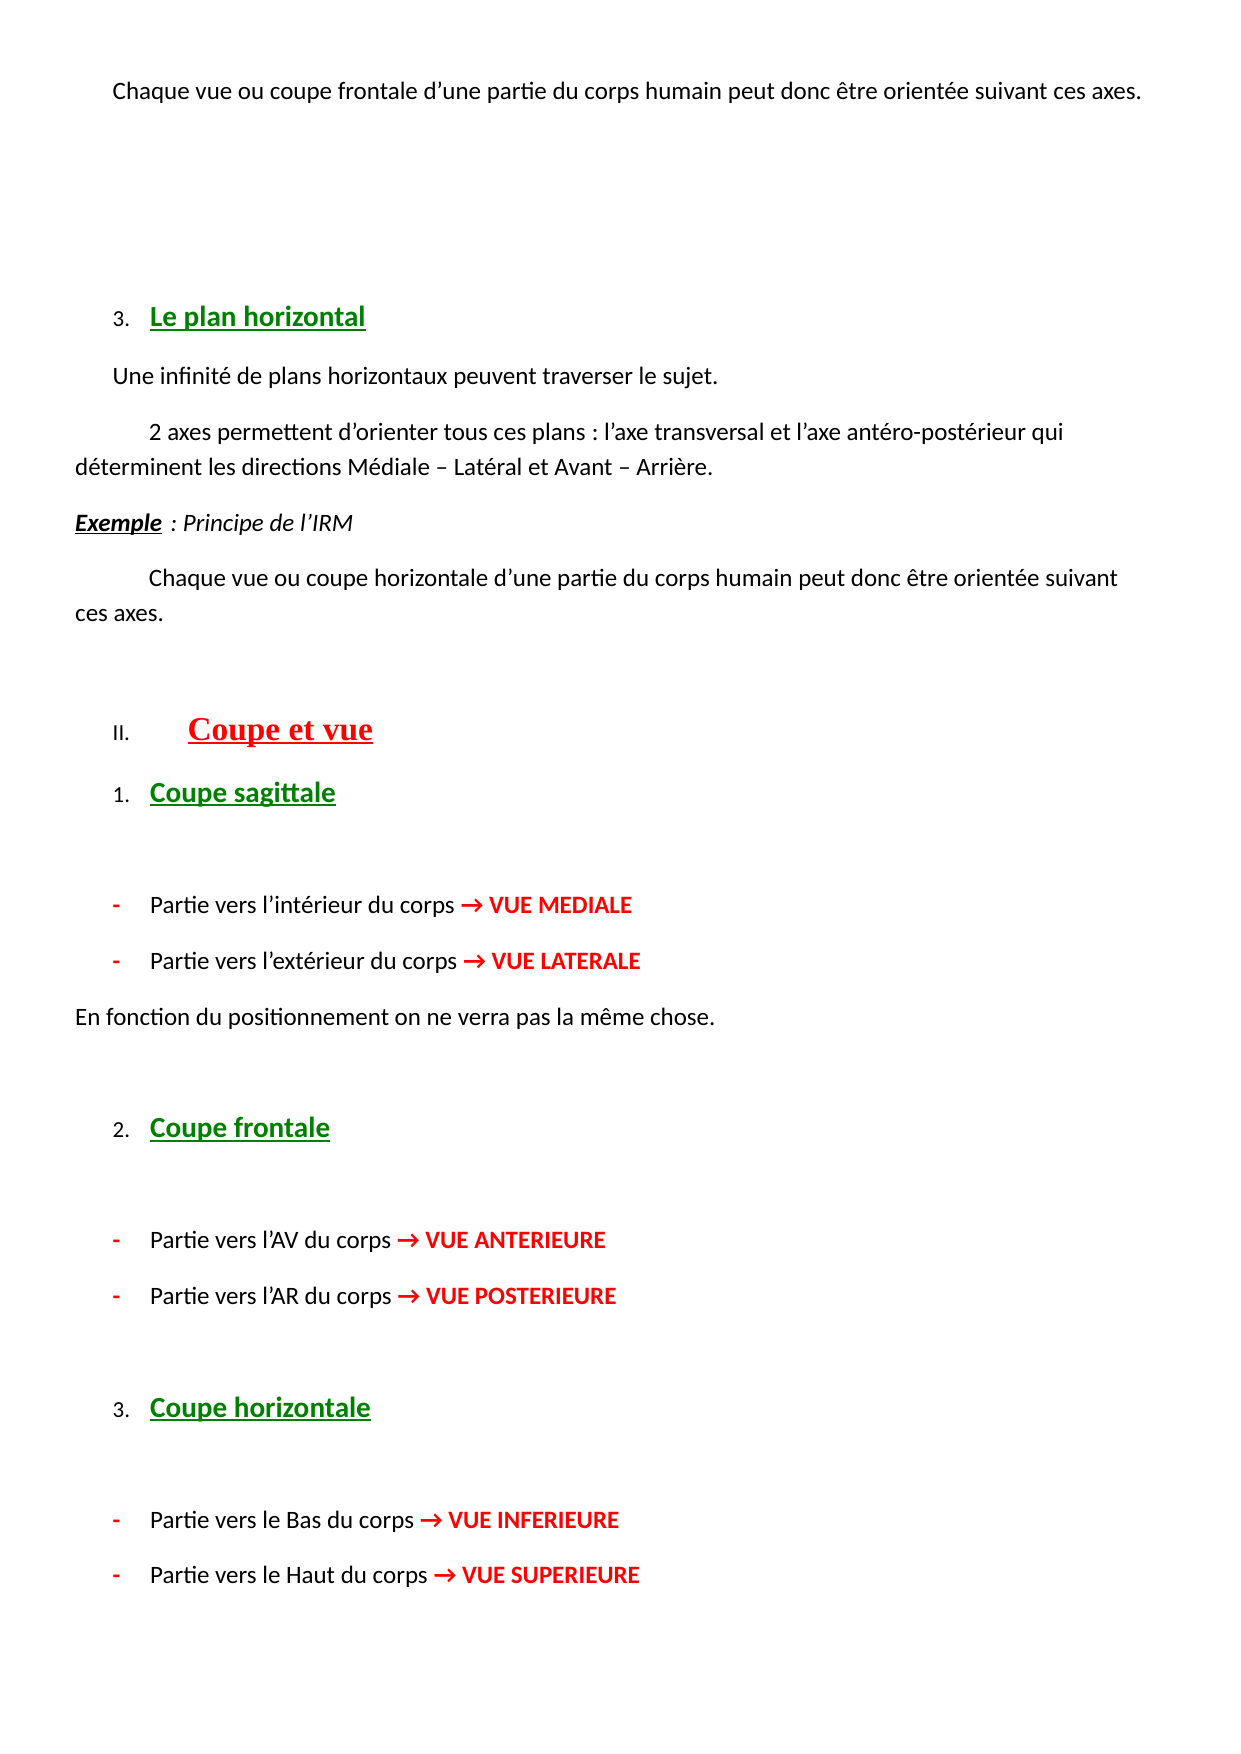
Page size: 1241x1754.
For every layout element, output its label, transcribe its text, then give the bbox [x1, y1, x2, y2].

list Coupe frontale [112, 1109, 1165, 1145]
list Partie vers le Bas du corps → VUE INFERIEURE [112, 1504, 1165, 1534]
list Partie vers l’extérieur du corps → VUE LATERALE [112, 945, 1165, 975]
list Coupe horizontale [112, 1389, 1165, 1424]
text Chaque vue ou coupe horizontale d’une partie du corps humain peut donc être orientée suivant ces axes. [75, 563, 1165, 628]
list Partie vers le Haut du corps → VUE SUPERIEURE [112, 1559, 1165, 1590]
list Coupe sagittale [112, 774, 1165, 810]
list Le plan horizontal [112, 298, 1165, 334]
text Exemple : Principe de l’IRM [75, 507, 1165, 537]
list Partie vers l’AV du corps → VUE ANTERIEURE [112, 1224, 1165, 1255]
text En fonction du positionnement on ne verra pas la même chose. [75, 1001, 1165, 1031]
text 2 axes permettent d’orienter tous ces plans : l’axe transversal et l’axe antéro-postérieur qui déterminent les directions Médiale – Latéral et Avant – Arrière. [75, 416, 1165, 481]
list Partie vers l’intérieur du corps → VUE MEDIALE [112, 889, 1165, 919]
text Une infinité de plans horizontaux peuvent traverser le sujet. [75, 360, 1165, 391]
text Chaque vue ou coupe frontale d’une partie du corps humain peut donc être orientée suivant ces axes. [75, 75, 1165, 106]
list Coupe et vue [112, 709, 1165, 748]
list Partie vers l’AR du corps → VUE POSTERIEURE [112, 1280, 1165, 1311]
